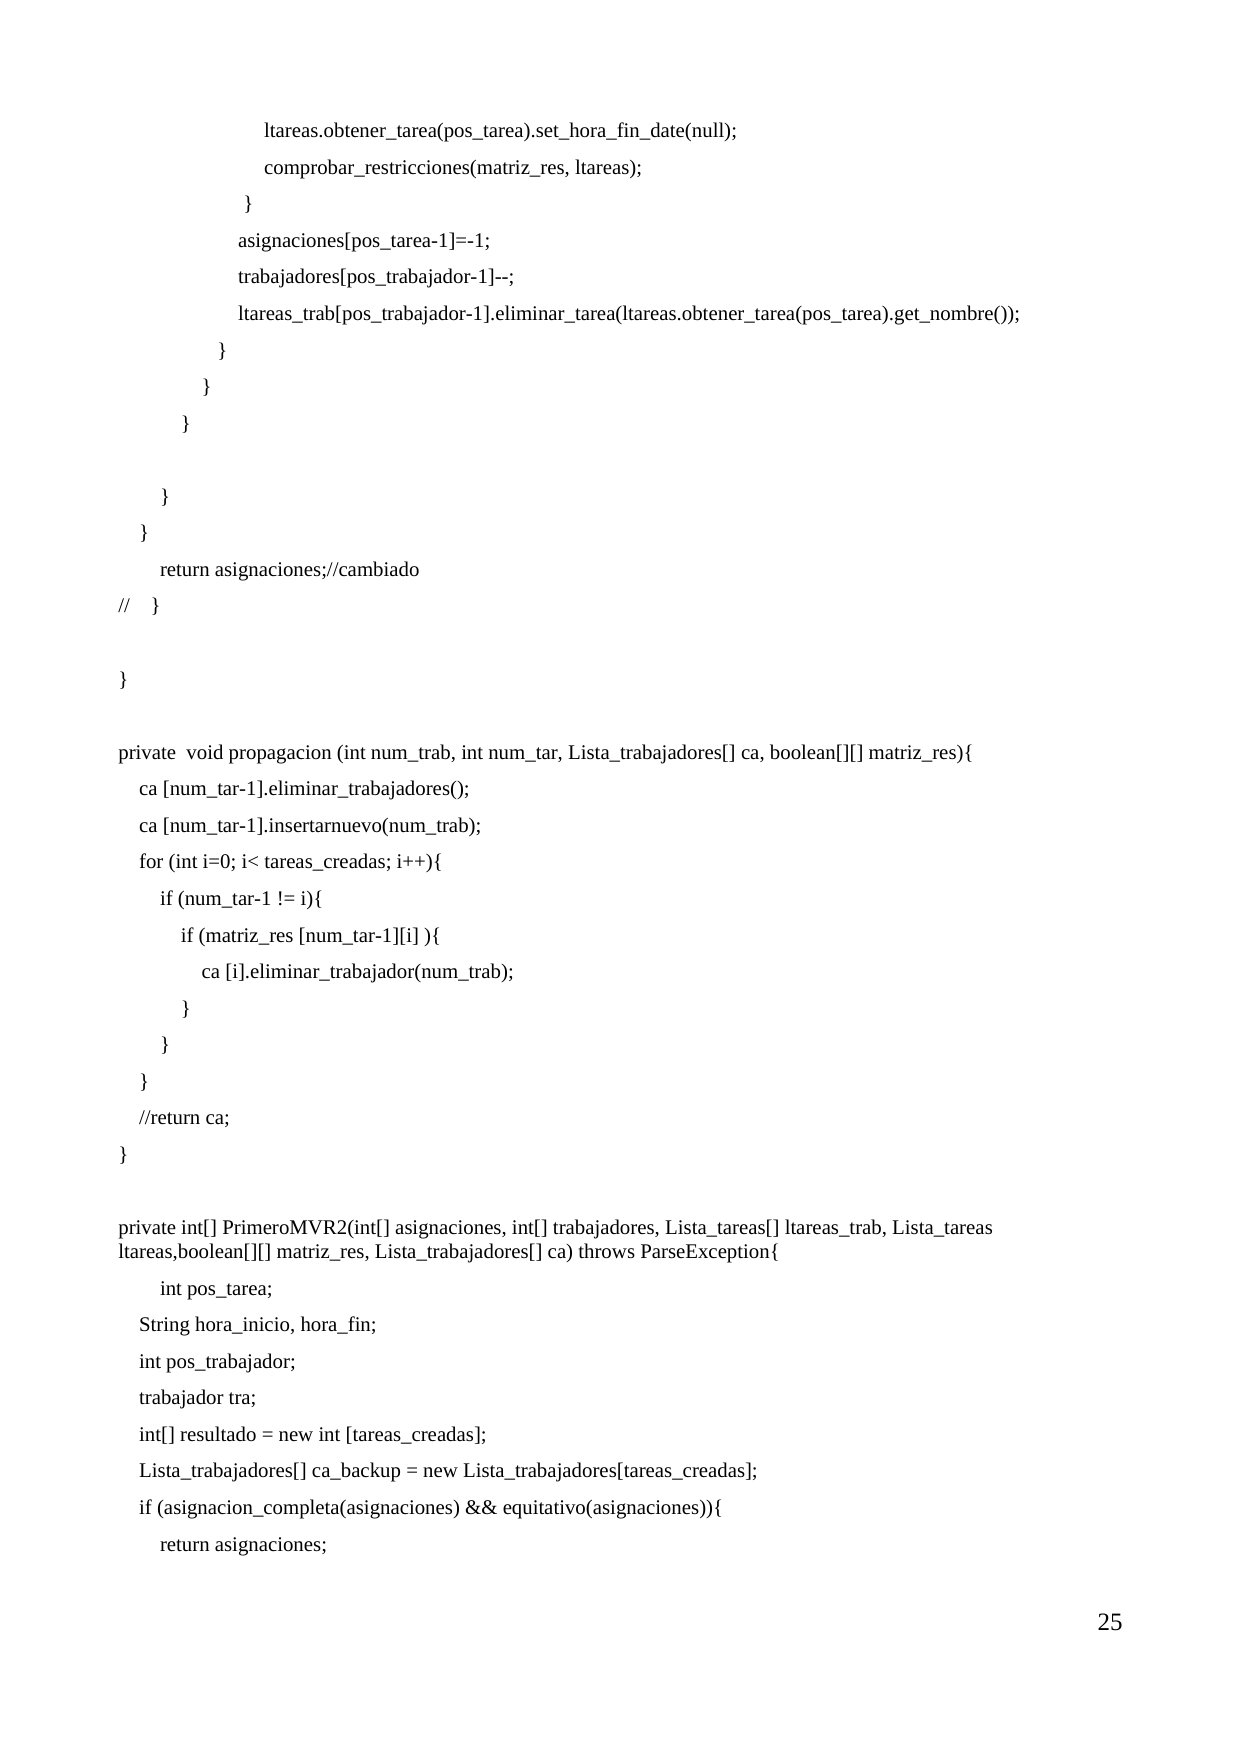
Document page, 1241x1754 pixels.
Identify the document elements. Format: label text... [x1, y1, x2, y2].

text //return ca; [118, 1105, 1122, 1129]
text } [118, 1142, 1122, 1166]
text Lista_trabajadores[] ca_backup = new Lista_trabajadores[tareas_creadas]; [118, 1458, 1122, 1482]
text int pos_tarea; [118, 1276, 1122, 1300]
text } [118, 1069, 1122, 1093]
text if (asignacion_completa(asignaciones) && equitativo(asignaciones)){ [118, 1495, 1122, 1519]
text for (int i=0; i< tareas_creadas; i++){ [118, 849, 1122, 873]
text comprobar_restricciones(matriz_res, ltareas); [118, 155, 1122, 179]
text ltareas_trab[pos_trabajador-1].eliminar_tarea(ltareas.obtener_tarea(pos_tarea).get_nombre()); [118, 301, 1122, 325]
text } [118, 520, 1122, 544]
text } [118, 411, 1122, 435]
text String hora_inicio, hora_fin; [118, 1312, 1122, 1336]
text int pos_trabajador; [118, 1349, 1122, 1373]
text } [118, 1032, 1122, 1056]
text if (matriz_res [num_tar-1][i] ){ [118, 922, 1122, 947]
text return asignaciones; [118, 1532, 1122, 1556]
text trabajadores[pos_trabajador-1]--; [118, 264, 1122, 288]
text private int[] PrimeroMVR2(int[] asignaciones, int[] trabajadores, Lista_tareas[] ltareas_trab, Lista_tareas ltareas,boolean[][] matriz_res, Lista_trabajadores[] ca) throws ParseException{ [118, 1215, 1122, 1263]
text } [118, 667, 1122, 691]
text asignaciones[pos_tarea-1]=-1; [118, 228, 1122, 252]
text int[] resultado = new int [tareas_creadas]; [118, 1422, 1122, 1446]
text if (num_tar-1 != i){ [118, 886, 1122, 910]
text private void propagacion (int num_trab, int num_tar, Lista_trabajadores[] ca, boolean[][] matriz_res){ [118, 740, 1122, 764]
text trabajador tra; [118, 1385, 1122, 1409]
text ca [num_tar-1].eliminar_trabajadores(); [118, 776, 1122, 800]
text ca [i].eliminar_trabajador(num_trab); [118, 959, 1122, 983]
text } [118, 996, 1122, 1020]
text } [118, 337, 1122, 362]
text // } [118, 593, 1122, 617]
text ltareas.obtener_tarea(pos_tarea).set_hora_fin_date(null); [118, 118, 1122, 142]
text } [118, 374, 1122, 398]
text ca [num_tar-1].insertarnuevo(num_trab); [118, 813, 1122, 837]
text } [118, 484, 1122, 508]
text } [118, 191, 1122, 215]
text return asignaciones;//cambiado [118, 557, 1122, 581]
